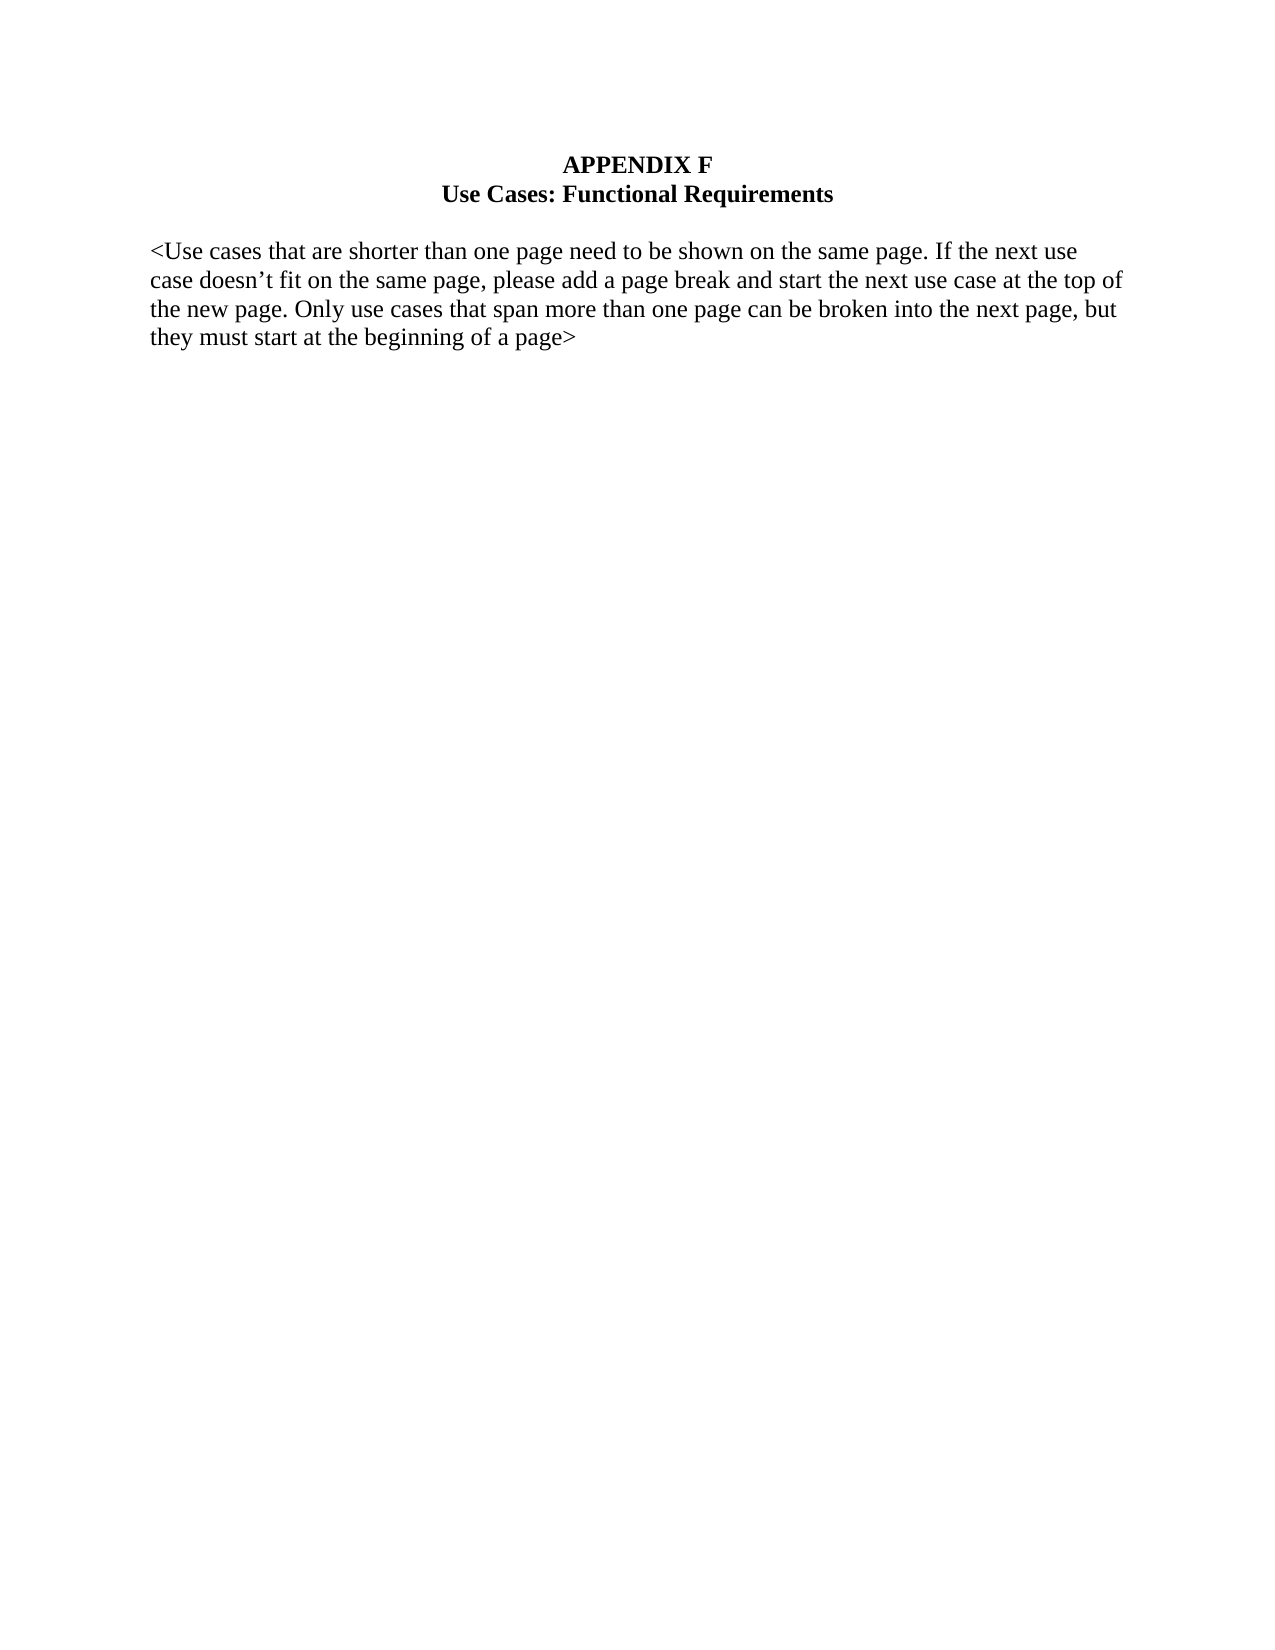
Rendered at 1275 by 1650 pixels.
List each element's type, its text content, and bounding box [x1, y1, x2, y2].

text APPENDIX F Use Cases: Functional Requirements [150, 150, 1125, 207]
text <Use cases that are shorter than one page need to be shown on the same page. If the next use case doesn’t fit on the same page, please add a page break and start the next use case at the top of the new page. Only use cases that span more than one page can be broken into the next page, but they must start at the beginning of a page> [150, 236, 1125, 351]
